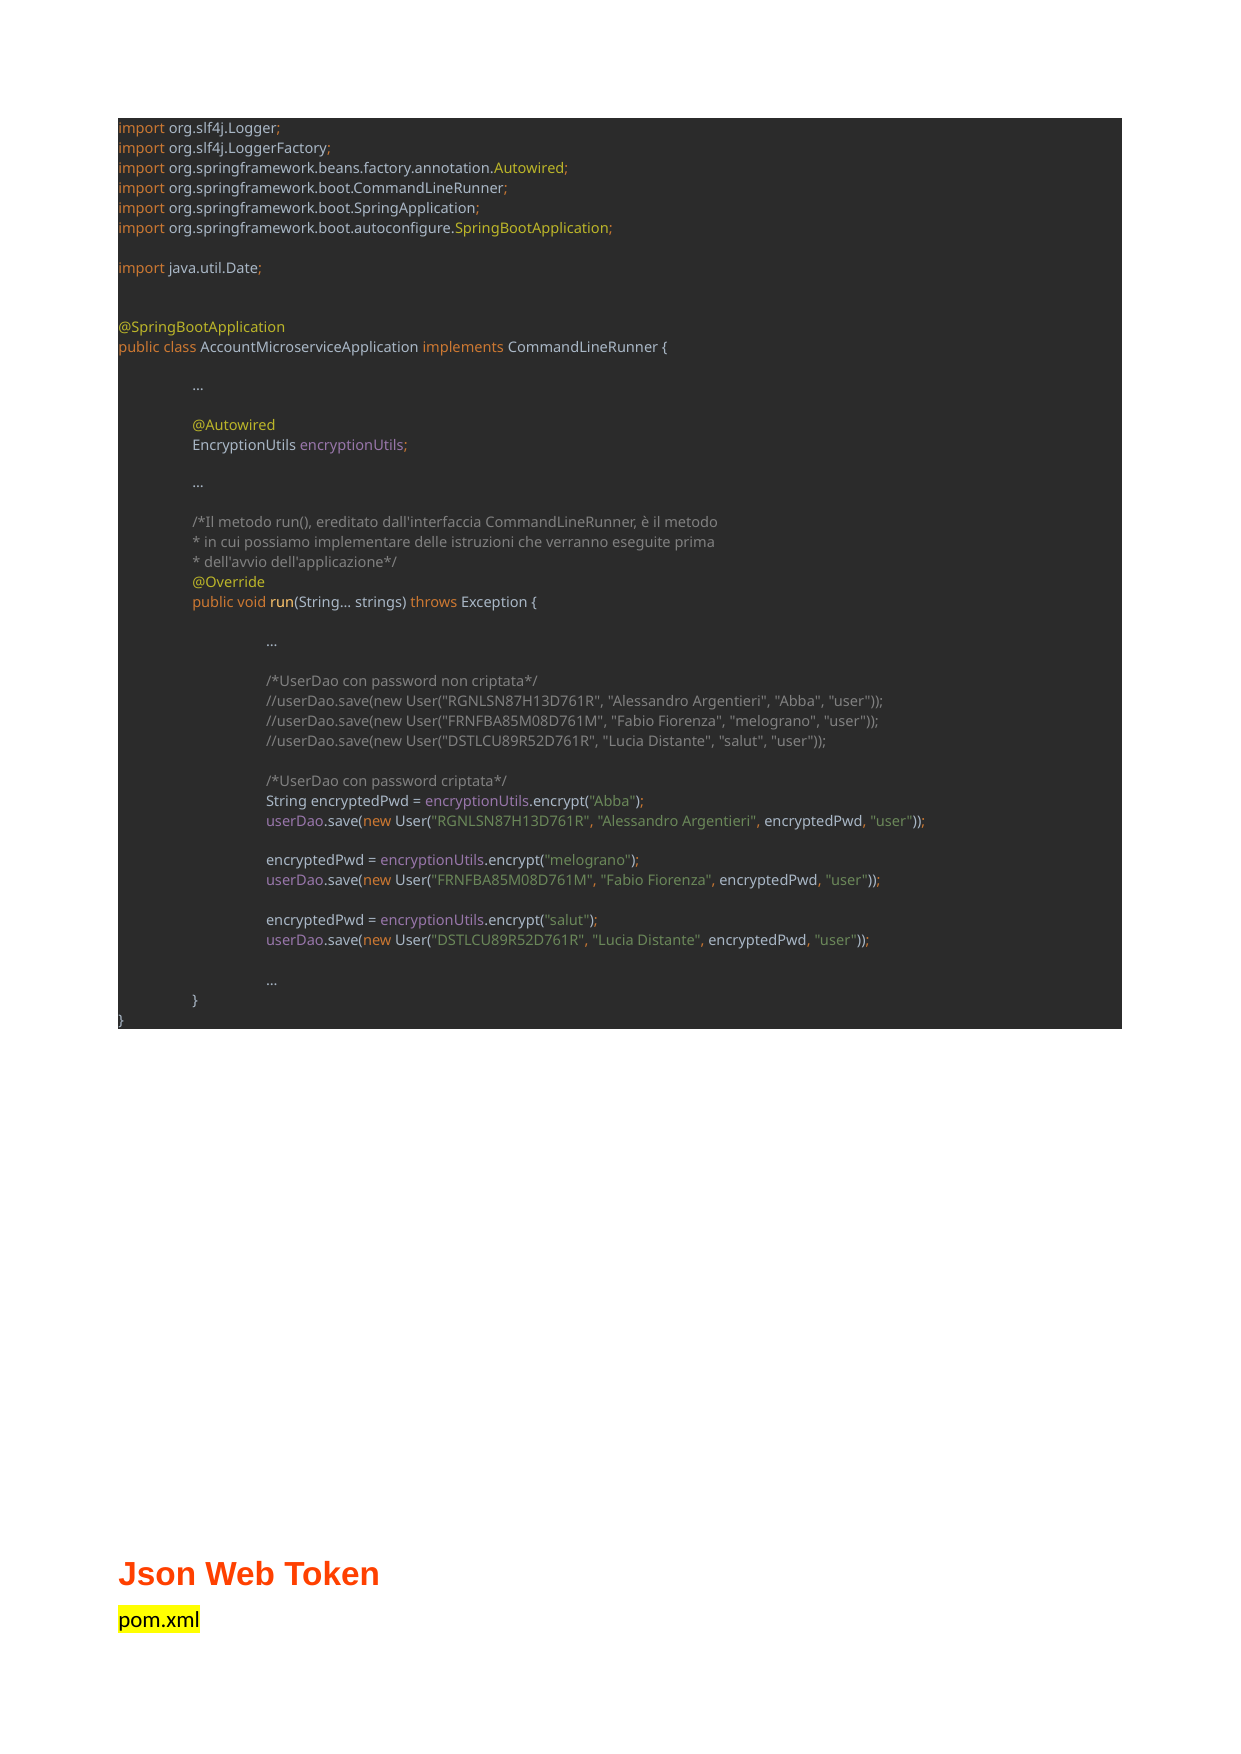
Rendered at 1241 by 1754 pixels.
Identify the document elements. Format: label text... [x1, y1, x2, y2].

text import org.slf4j.Logger; import org.slf4j.LoggerFactory; import org.springframework.beans.factory.annotation.Autowired; import org.springframework.boot.CommandLineRunner; import org.springframework.boot.SpringApplication; import org.springframework.boot.autoconfigure.SpringBootApplication; import java.util.Date; @SpringBootApplication public class AccountMicroserviceApplication implements CommandLineRunner { [118, 118, 1122, 357]
text ... /*Il metodo run(), ereditato dall'interfaccia CommandLineRunner, è il metodo * in cui possiamo implementare delle istruzioni che verranno eseguite prima * dell'avvio dell'applicazione*/ @Override public void run(String... strings) throws Exception { [118, 472, 1122, 611]
text /*UserDao con password non criptata*/ //userDao.save(new User("RGNLSN87H13D761R", "Alessandro Argentieri", "Abba", "user")); //userDao.save(new User("FRNFBA85M08D761M", "Fabio Fiorenza", "melograno", "user")); //userDao.save(new User("DSTLCU89R52D761R", "Lucia Distante", "salut", "user")); /*UserDao con password criptata*/ String encryptedPwd = encryptionUtils.encrypt("Abba"); userDao.save(new User("RGNLSN87H13D761R", "Alessandro Argentieri", encryptedPwd, "user")); encryptedPwd = encryptionUtils.encrypt("melograno"); userDao.save(new User("FRNFBA85M08D761M", "Fabio Fiorenza", encryptedPwd, "user")); encryptedPwd = encryptionUtils.encrypt("salut"); userDao.save(new User("DSTLCU89R52D761R", "Lucia Distante", encryptedPwd, "user")); ... } } [118, 651, 1122, 1029]
text ... @Autowired EncryptionUtils encryptionUtils; [118, 375, 1122, 472]
text ... [118, 611, 1122, 651]
subtitle Json Web Token [118, 1554, 1122, 1593]
text pom.xml [118, 1605, 1122, 1633]
